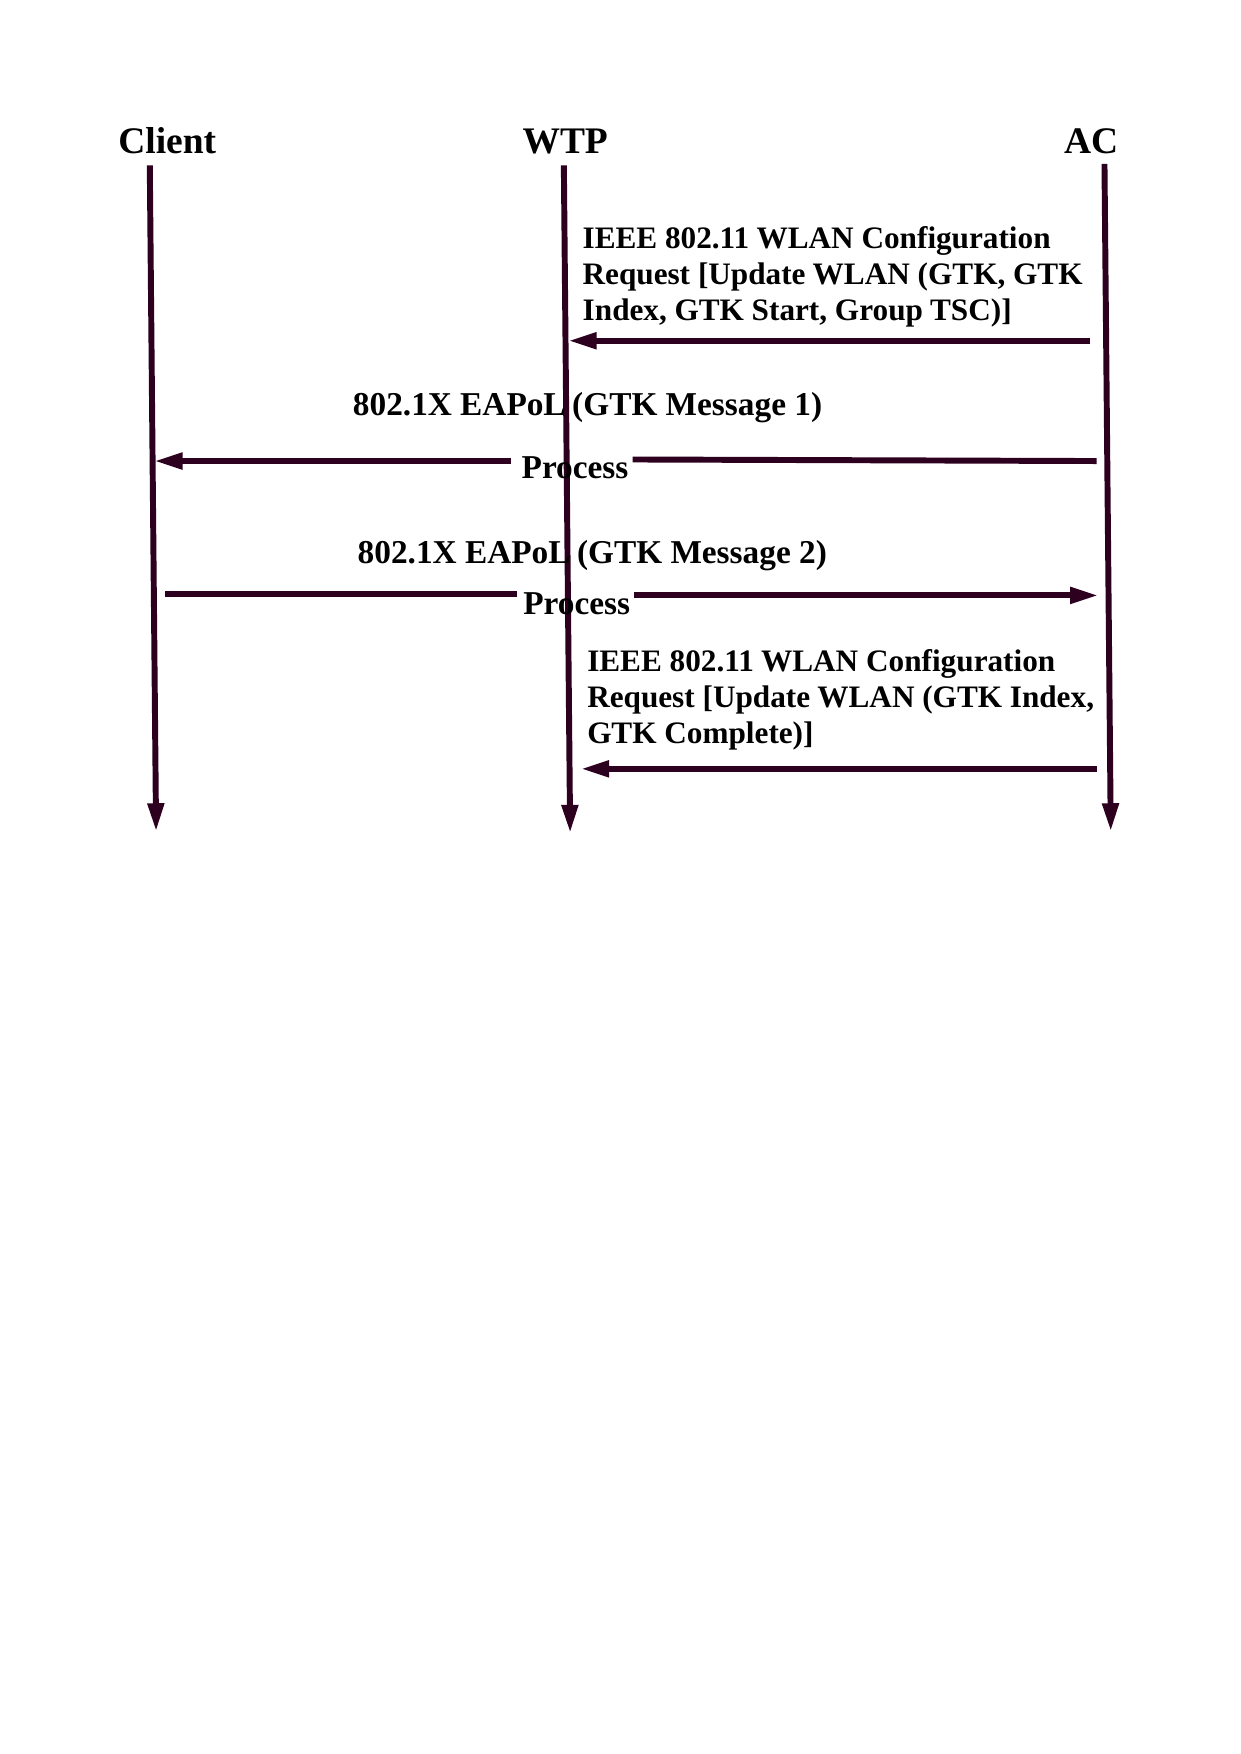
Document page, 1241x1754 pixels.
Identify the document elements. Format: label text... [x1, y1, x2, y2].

text Client WTP AC [118, 118, 1122, 161]
